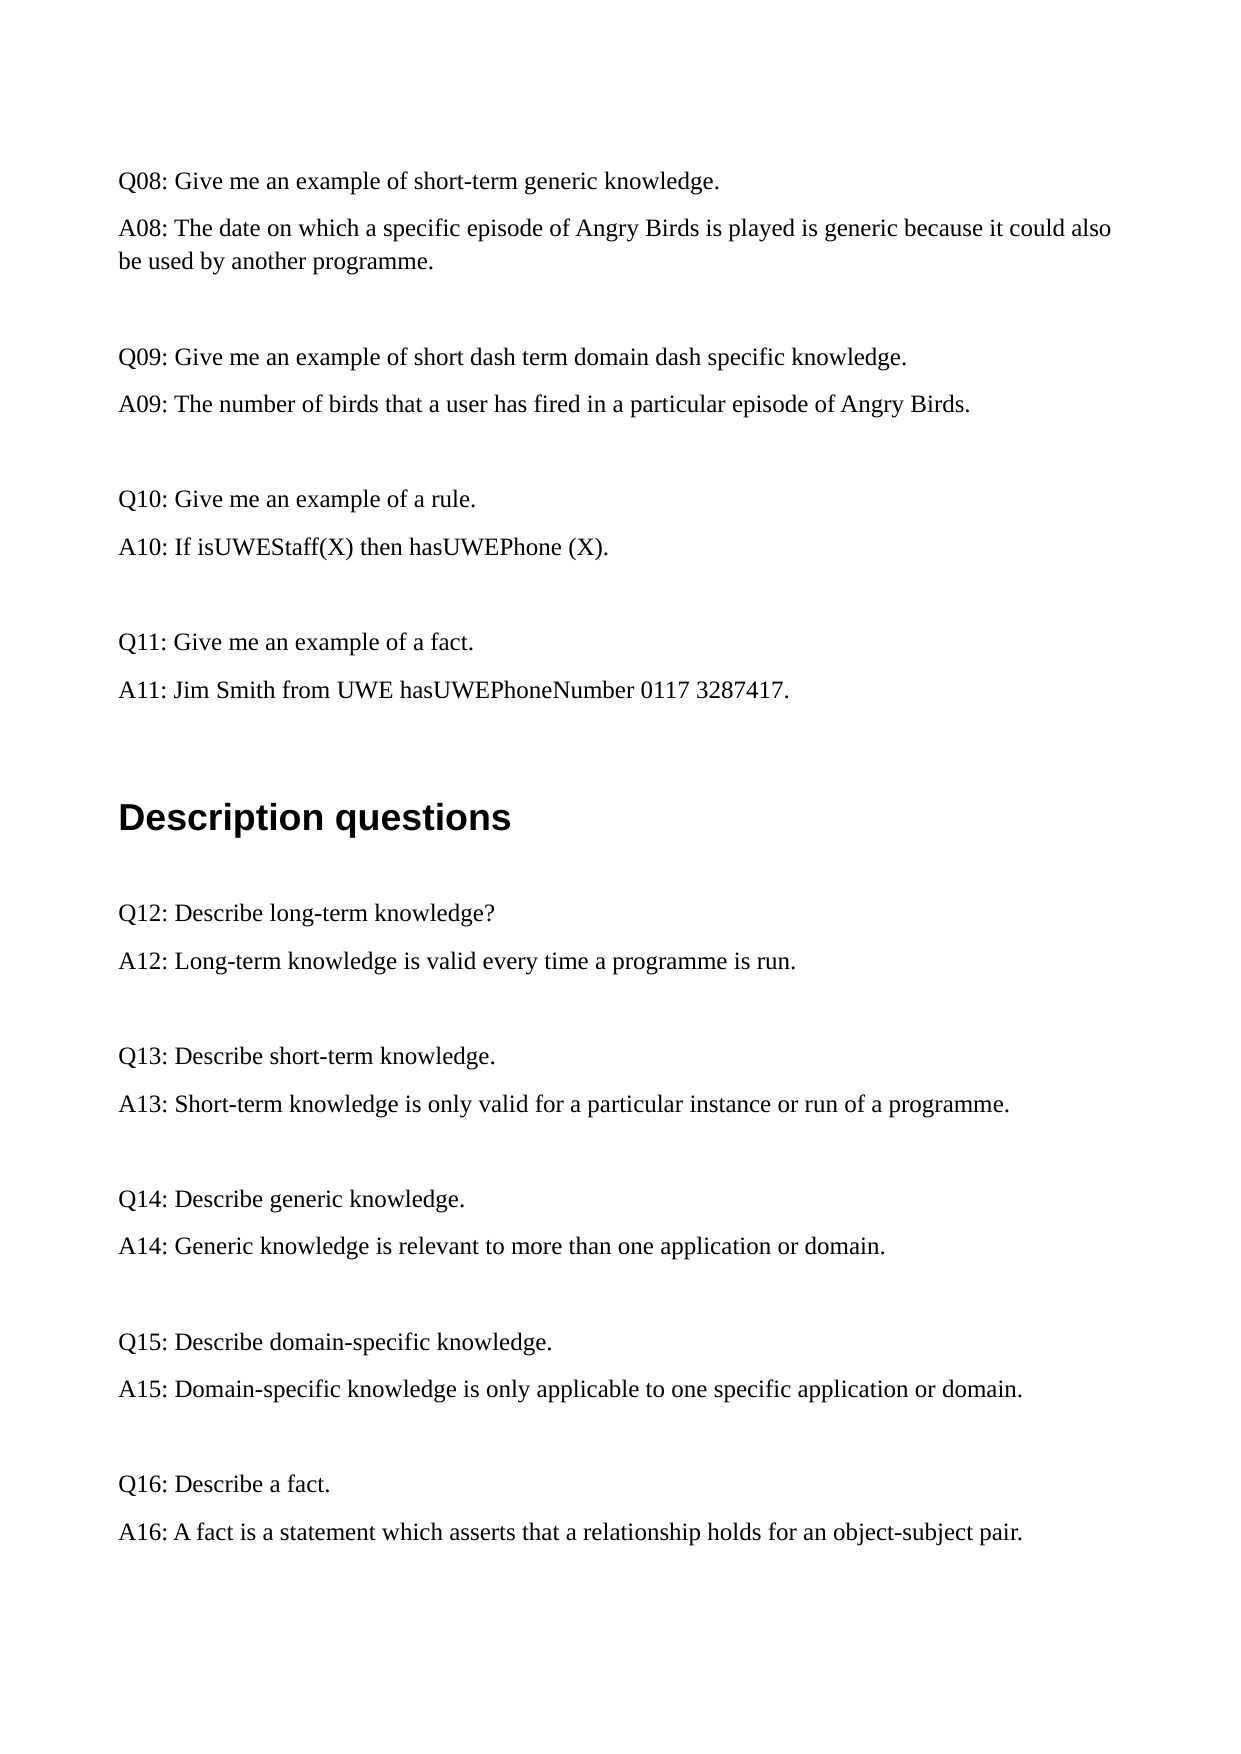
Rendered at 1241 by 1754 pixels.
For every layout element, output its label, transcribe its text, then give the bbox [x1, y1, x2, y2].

text A09: The number of birds that a user has fired in a particular episode of Angry Birds. [118, 389, 1122, 418]
subtitle Description questions [118, 795, 1122, 838]
text A13: Short-term knowledge is only valid for a particular instance or run of a programme. [118, 1089, 1122, 1117]
text A16: A fact is a statement which asserts that a relationship holds for an object-subject pair. [118, 1517, 1122, 1546]
text A12: Long-term knowledge is valid every time a programme is run. [118, 946, 1122, 974]
text Q13: Describe short-term knowledge. [118, 1041, 1122, 1070]
text Q14: Describe generic knowledge. [118, 1184, 1122, 1213]
text Q16: Describe a fact. [118, 1469, 1122, 1498]
text Q11: Give me an example of a fact. [118, 627, 1122, 656]
text Q12: Describe long-term knowledge? [118, 898, 1122, 927]
text Q09: Give me an example of short dash term domain dash specific knowledge. [118, 342, 1122, 370]
text Q10: Give me an example of a rule. [118, 484, 1122, 513]
text A15: Domain-specific knowledge is only applicable to one specific application or domain. [118, 1374, 1122, 1403]
text A10: If isUWEStaff(X) then hasUWEPhone (X). [118, 532, 1122, 561]
text A11: Jim Smith from UWE hasUWEPhoneNumber 0117 3287417. [118, 675, 1122, 703]
text Q08: Give me an example of short-term generic knowledge. [118, 166, 1122, 194]
text A14: Generic knowledge is relevant to more than one application or domain. [118, 1231, 1122, 1260]
text Q15: Describe domain-specific knowledge. [118, 1327, 1122, 1355]
text A08: The date on which a specific episode of Angry Birds is played is generic because it could also be used by another programme. [118, 213, 1122, 275]
